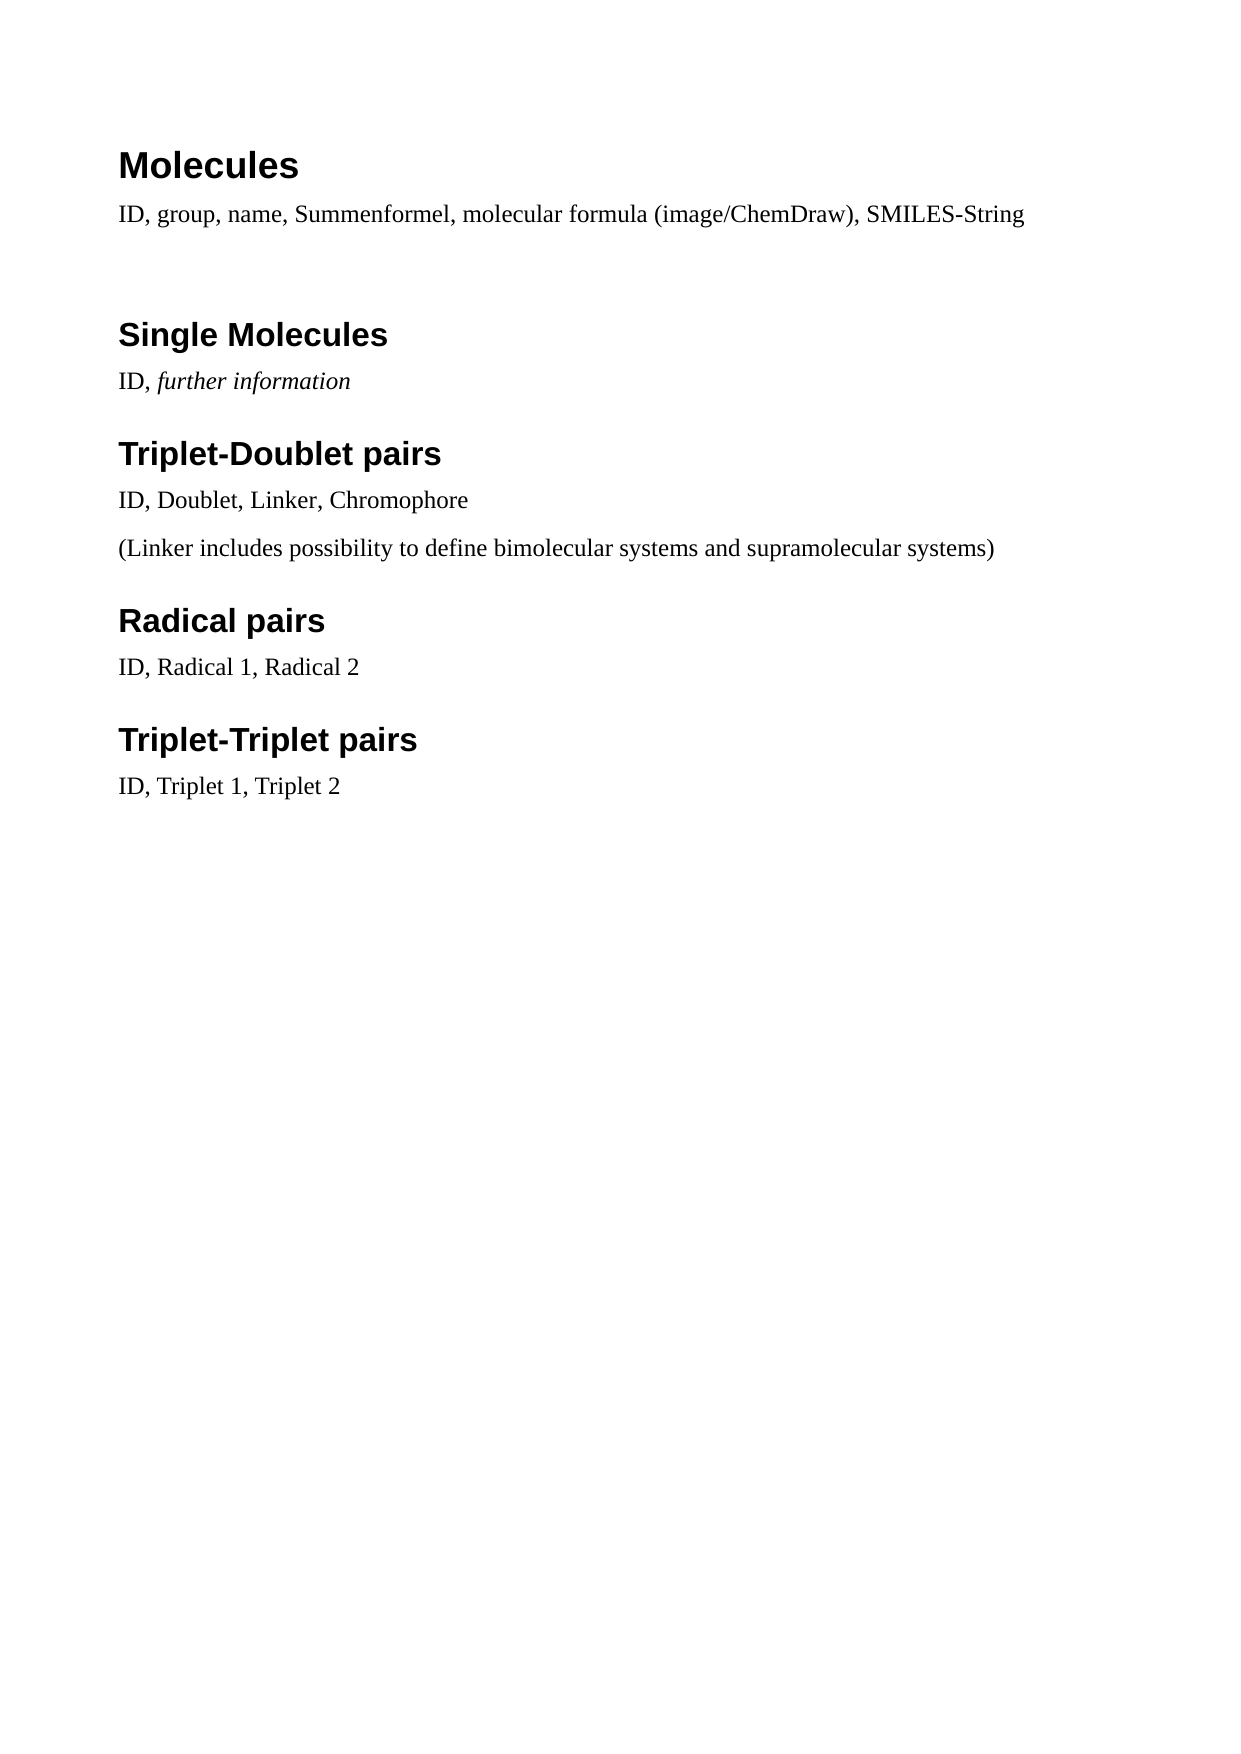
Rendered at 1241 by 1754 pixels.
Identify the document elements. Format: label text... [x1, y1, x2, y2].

subtitle Triplet-Doublet pairs [118, 434, 1122, 473]
text ID, group, name, Summenformel, molecular formula (image/ChemDraw), SMILES-String [118, 199, 1122, 227]
subtitle Single Molecules [118, 315, 1122, 353]
text (Linker includes possibility to define bimolecular systems and supramolecular systems) [118, 533, 1122, 561]
text ID, further information [118, 366, 1122, 394]
subtitle Molecules [118, 143, 1122, 186]
subtitle Radical pairs [118, 601, 1122, 639]
text ID, Triplet 1, Triplet 2 [118, 771, 1122, 800]
text ID, Radical 1, Radical 2 [118, 652, 1122, 681]
text ID, Doublet, Linker, Chromophore [118, 485, 1122, 514]
subtitle Triplet-Triplet pairs [118, 721, 1122, 759]
